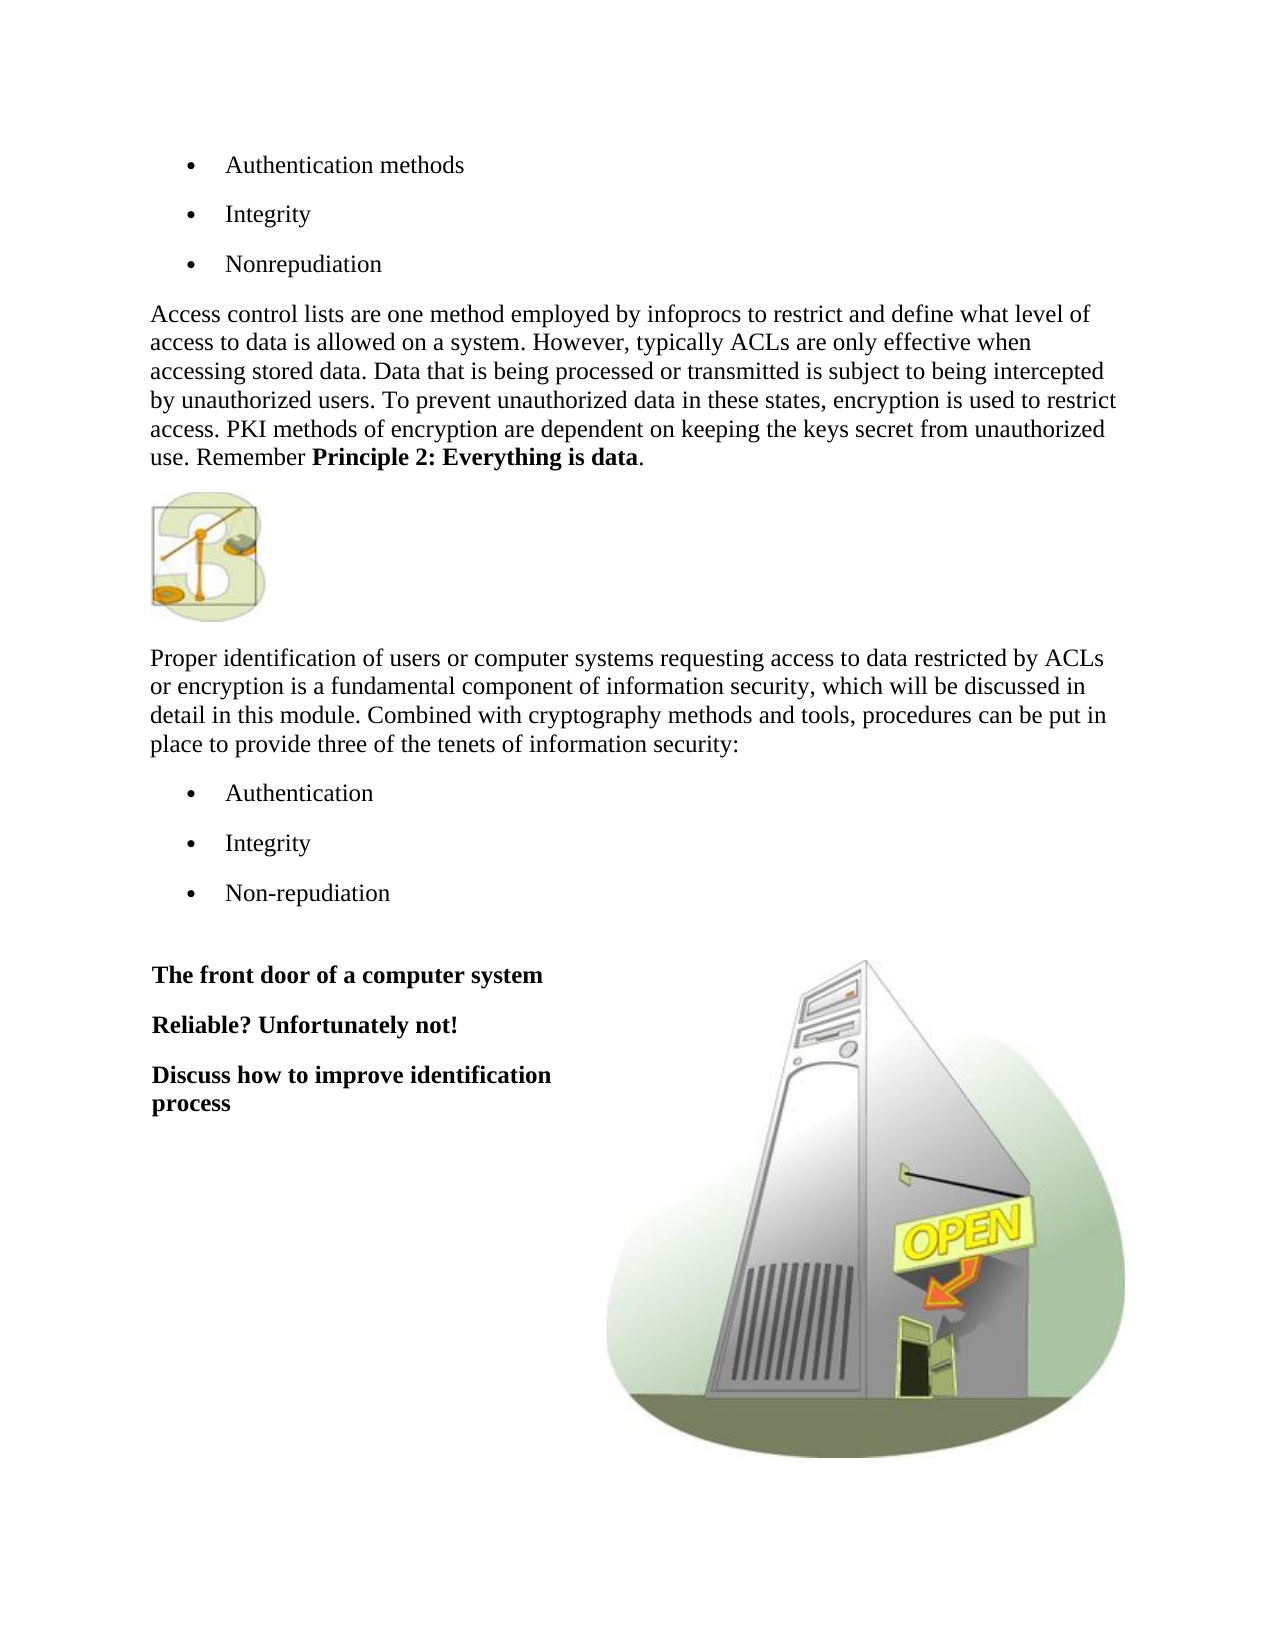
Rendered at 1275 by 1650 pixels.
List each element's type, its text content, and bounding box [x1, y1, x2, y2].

list Authentication [187, 778, 1125, 807]
table_cell The front door of a computer system Reliable? Unfortunately not! Discuss how to improve identification process [150, 949, 605, 1469]
text Access control lists are one method employed by infoprocs to restrict and define what level of access to data is allowed on a system. However, typically ACLs are only effective when accessing stored data. Data that is being processed or transmitted is subject to being intercepted by unauthorized users. To prevent unauthorized data in these states, encryption is used to restrict access. PKI methods of encryption are dependent on keeping the keys secret from unauthorized use. Remember Principle 2: Everything is data. [150, 299, 1125, 471]
text Proper identification of users or computer systems requesting access to data restricted by ACLs or encryption is a fundamental component of information security, which will be discussed in detail in this module. Combined with cryptography methods and tools, procedures can be put in place to provide three of the tenets of information security: [150, 643, 1125, 758]
table_header [605, 917, 1134, 949]
list Non-repudiation [187, 878, 1125, 906]
table_header [150, 917, 605, 949]
list Authentication methods [187, 150, 1125, 179]
table_cell [605, 949, 1134, 1469]
list Nonrepudiation [187, 249, 1125, 278]
list Integrity [187, 828, 1125, 857]
list Integrity [187, 199, 1125, 228]
